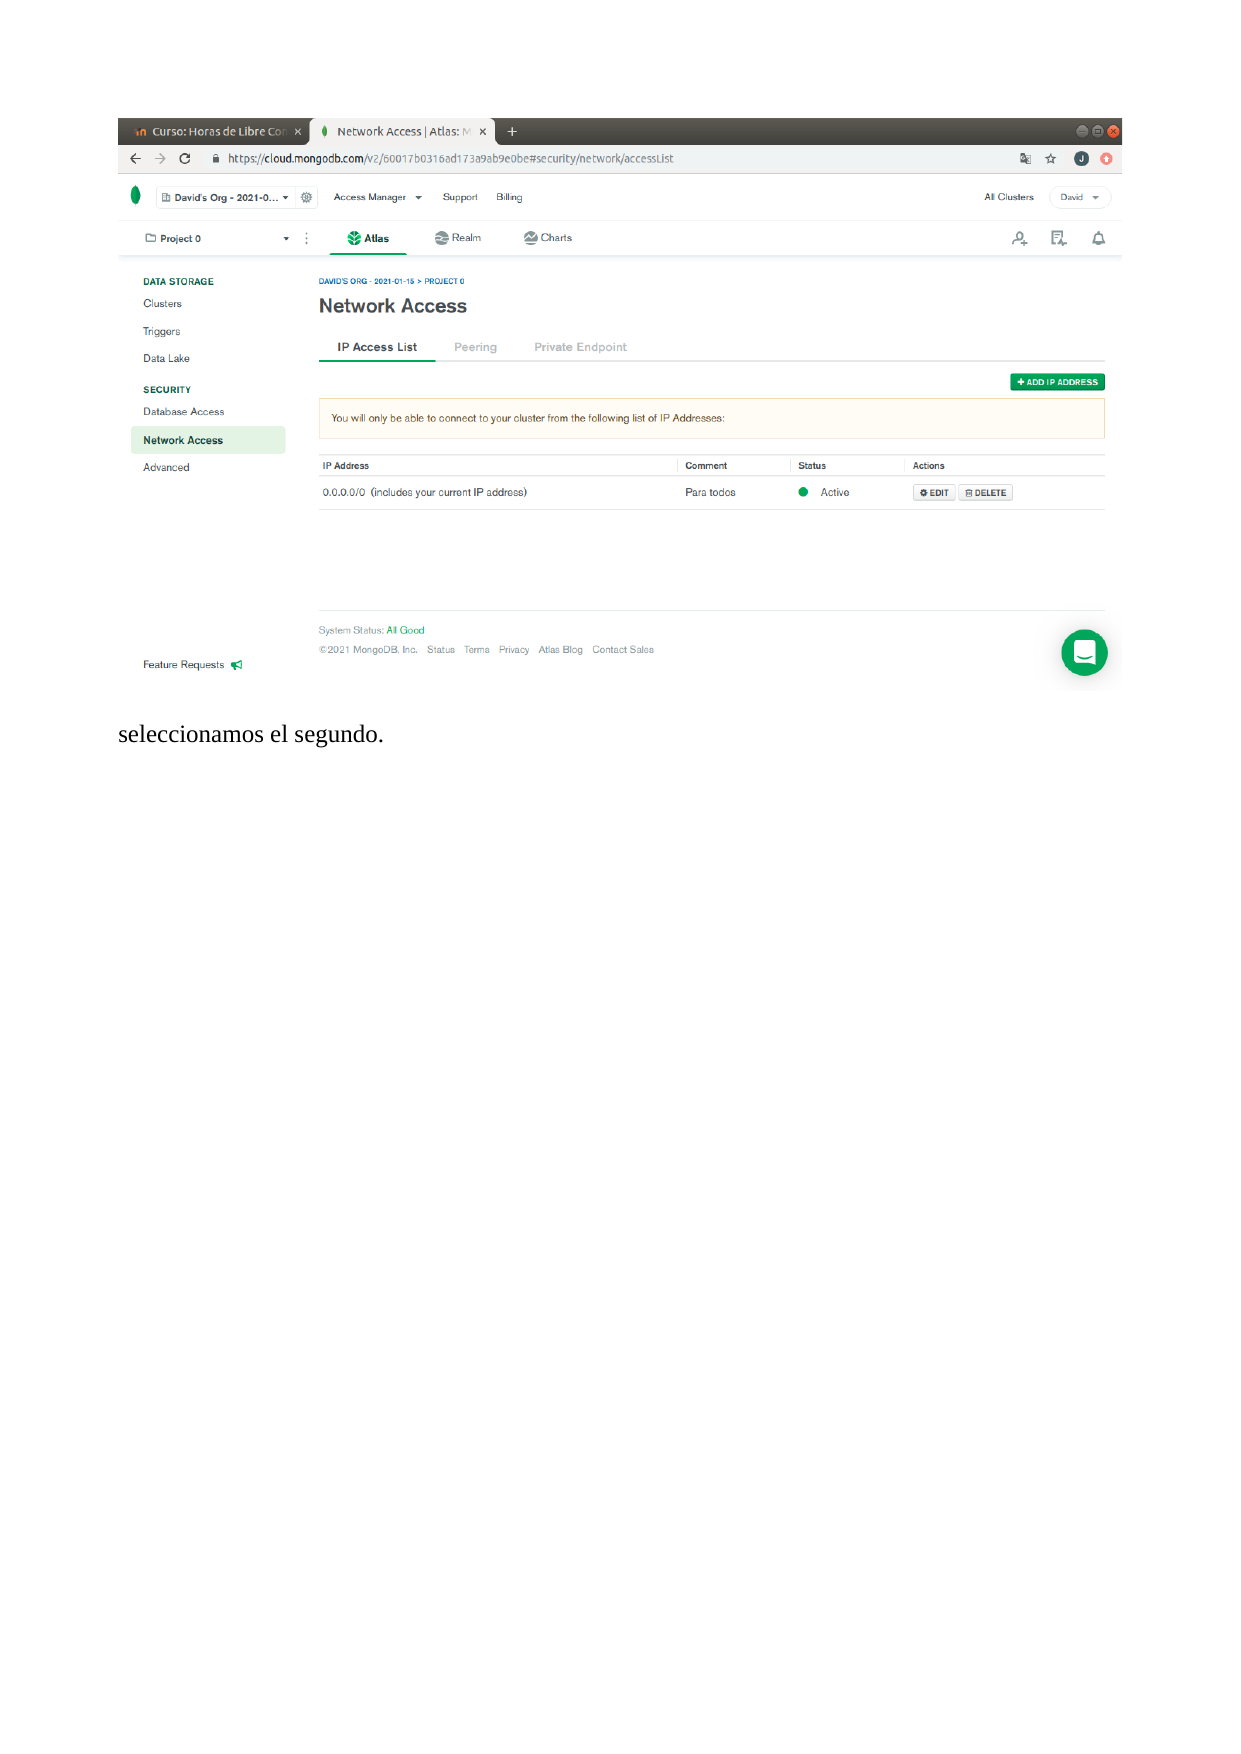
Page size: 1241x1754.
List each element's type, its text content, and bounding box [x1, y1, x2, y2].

picture [118, 118, 1123, 691]
text seleccionamos el segundo. [118, 719, 1122, 748]
